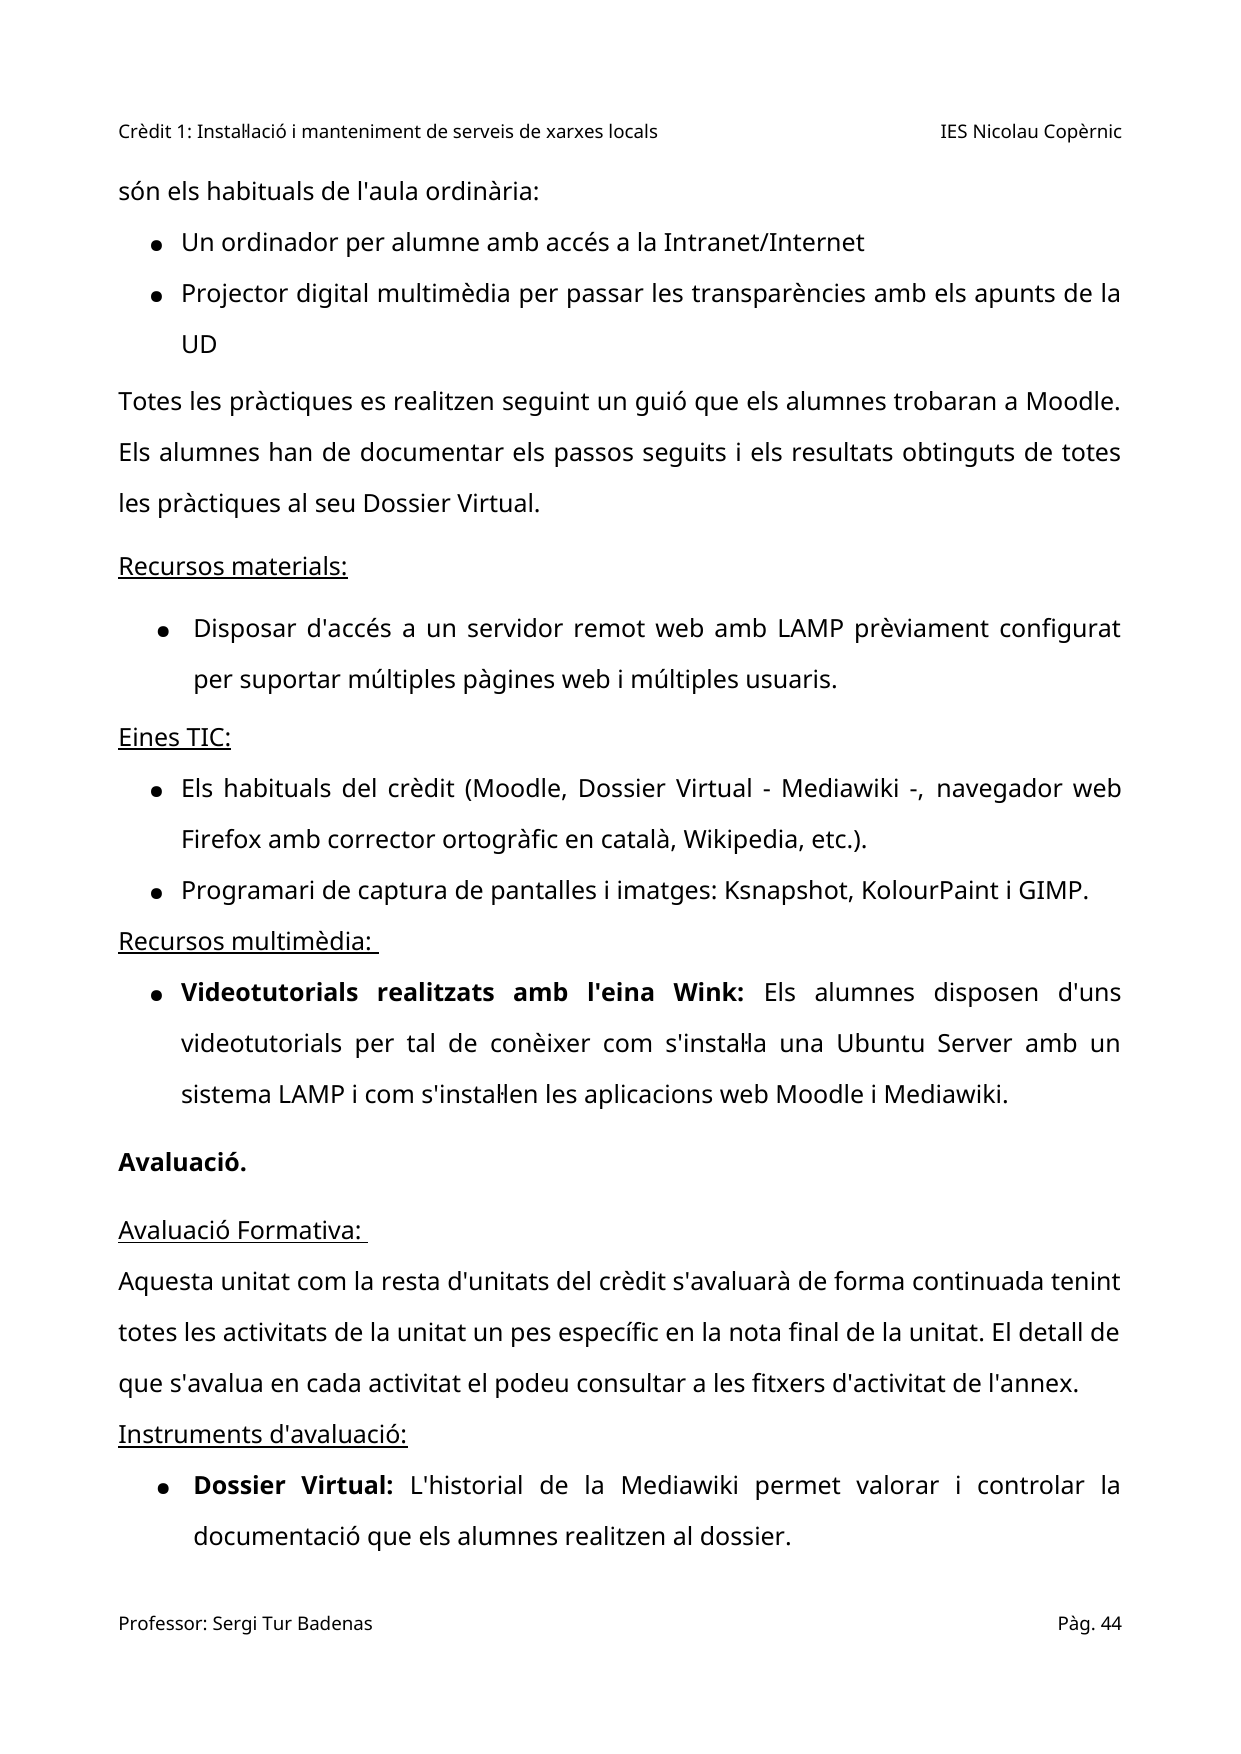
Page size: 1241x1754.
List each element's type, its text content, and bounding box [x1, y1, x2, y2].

list Dossier Virtual: L'historial de la Mediawiki permet valorar i controlar la documentació que els alumnes realitzen al dossier. [156, 1468, 1122, 1553]
list Projector digital multimèdia per passar les transparències amb els apunts de la UD [149, 275, 1122, 360]
text són els habituals de l'aula ordinària: [118, 173, 1122, 207]
text Recursos materials: [118, 548, 1122, 582]
text Aquesta unitat com la resta d'unitats del crèdit s'avaluarà de forma continuada tenint totes les activitats de la unitat un pes específic en la nota final de la unitat. El detall de que s'avalua en cada activitat el podeu consultar a les fitxers d'activitat de l'annex. [118, 1264, 1122, 1400]
text Avaluació Formativa: [118, 1213, 1122, 1247]
list Videotutorials realitzats amb l'eina Wink: Els alumnes disposen d'uns videotutorials per tal de conèixer com s'instal·la una Ubuntu Server amb un sistema LAMP i com s'instal·len les aplicacions web Moodle i Mediawiki. [149, 974, 1122, 1111]
list Programari de captura de pantalles i imatges: Ksnapshot, KolourPaint i GIMP. [149, 872, 1122, 906]
text Instruments d'avaluació: [118, 1417, 1122, 1451]
list Un ordinador per alumne amb accés a la Intranet/Internet [149, 224, 1122, 258]
text Avaluació. [118, 1144, 1122, 1179]
list Disposar d'accés a un servidor remot web amb LAMP prèviament configurat per suportar múltiples pàgines web i múltiples usuaris. [156, 611, 1122, 696]
text Recursos multimèdia: [118, 923, 1122, 957]
text Eines TIC: [118, 719, 1122, 753]
text Totes les pràctiques es realitzen seguint un guió que els alumnes trobaran a Moodle. Els alumnes han de documentar els passos seguits i els resultats obtinguts de totes les pràctiques al seu Dossier Virtual. [118, 383, 1122, 519]
list Els habituals del crèdit (Moodle, Dossier Virtual - Mediawiki -, navegador web Firefox amb corrector ortogràfic en català, Wikipedia, etc.). [149, 770, 1122, 855]
